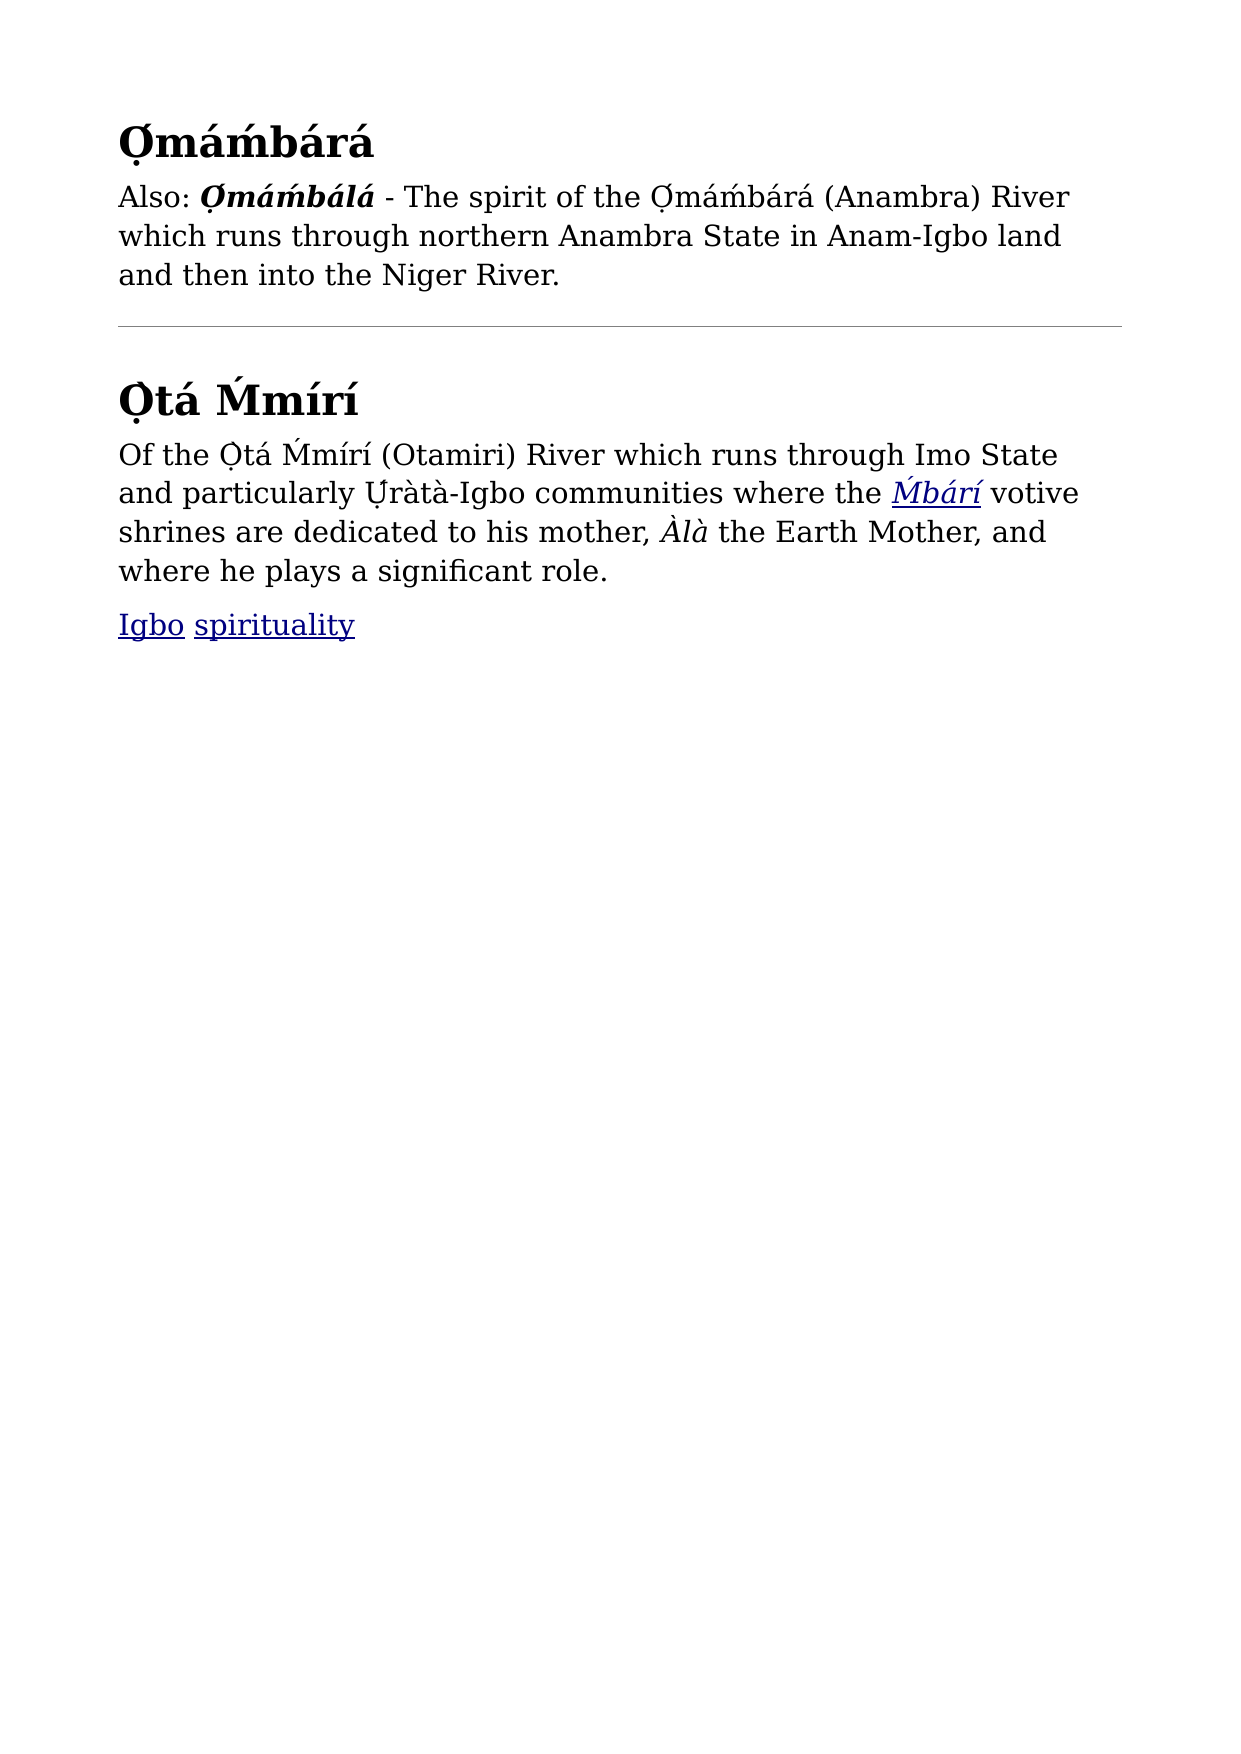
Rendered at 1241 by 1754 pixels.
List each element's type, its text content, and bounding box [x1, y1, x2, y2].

subtitle Ọ́máḿbárá [118, 118, 1122, 167]
subtitle Ọ̀tá Ḿmírí [118, 376, 1122, 425]
text Of the Ọ̀tá Ḿmírí (Otamiri) River which runs through Imo State and particularly Ụ́ràtà-Igbo communities where the Ḿbárí votive shrines are dedicated to his mother, Àlà the Earth Mother, and where he plays a significant role. [118, 438, 1122, 589]
text Also: Ọ́máḿbálá - The spirit of the Ọ́máḿbárá (Anambra) River which runs through northern Anambra State in Anam-Igbo land and then into the Niger River. [118, 179, 1122, 292]
text Igbo spirituality [118, 608, 1122, 642]
